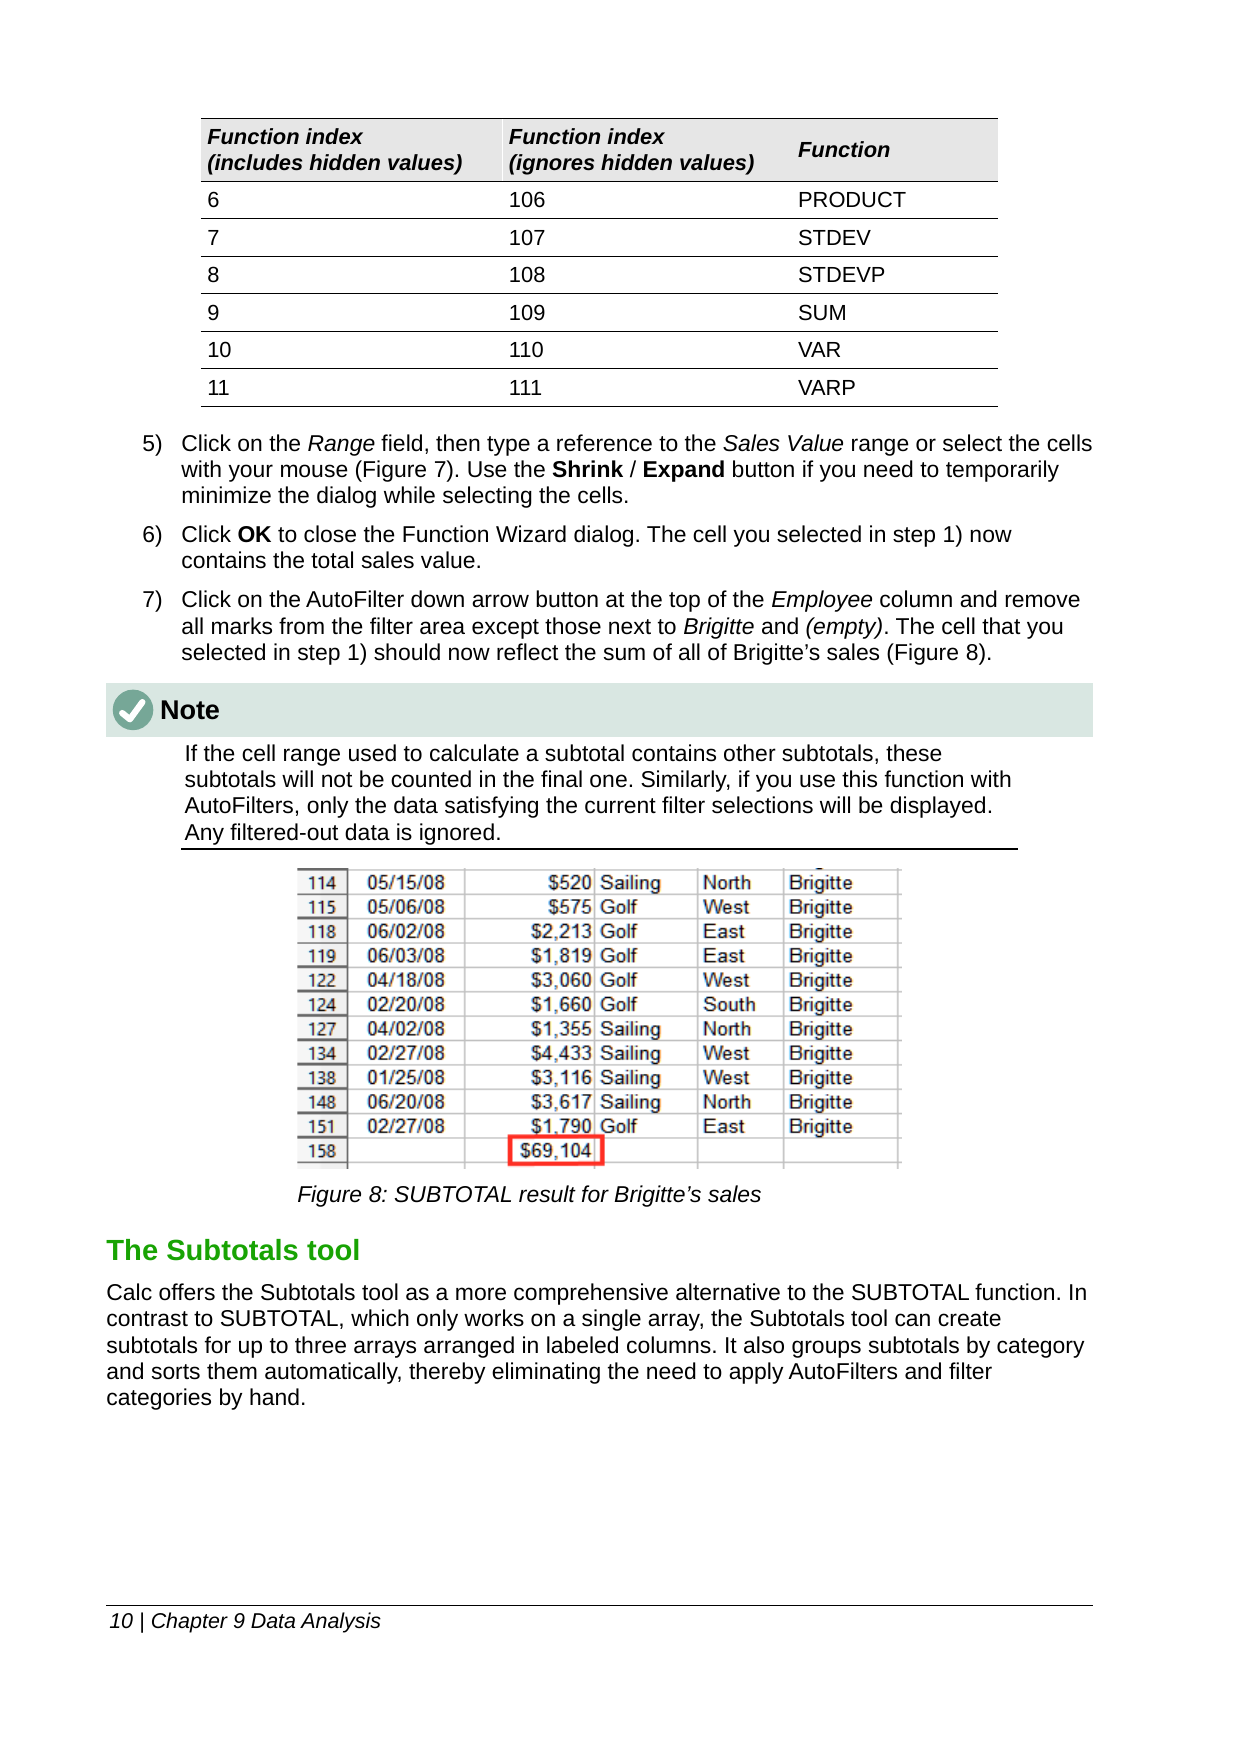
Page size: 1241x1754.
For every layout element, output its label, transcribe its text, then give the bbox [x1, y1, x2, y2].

table_cell PRODUCT [792, 182, 998, 218]
list Click on the AutoFilter down arrow button at the top of the Employee column and remove all marks from the filter area except those next to Brigitte and (empty). The cell that you selected in step 1) should now reflect the sum of all of Brigitte’s sales (Figure 8). [162, 586, 1093, 665]
text Calc offers the Subtotals tool as a more comprehensive alternative to the SUBTOTAL function. In contrast to SUBTOTAL, which only works on a single array, the Subtotals tool can create subtotals for up to three arrays arranged in labeled columns. It also groups subtotals by category and sorts them automatically, thereby eliminating the need to apply AutoFilters and filter categories by hand. [106, 1279, 1093, 1411]
list Click on the Range field, then type a reference to the Sales Value range or select the cells with your mouse (Figure 7). Use the Shrink / Expand button if you need to temporarily minimize the dialog while selecting the cells. [162, 429, 1093, 509]
table_cell 7 [201, 219, 502, 256]
text Figure 8: SUBTOTAL result for Brigitte’s sales [297, 1181, 902, 1208]
table_cell 111 [503, 369, 792, 406]
table_cell 109 [503, 294, 792, 331]
text If the cell range used to calculate a subtotal contains other subtotals, these subtotals will not be counted in the final one. Similarly, if you use this function with AutoFilters, only the data satisfying the current filter selections will be displayed. Any filtered-out data is ignored. [181, 737, 1018, 848]
table_cell 9 [201, 294, 502, 331]
table_cell 106 [503, 182, 792, 218]
subtitle The Subtotals tool [106, 1233, 1093, 1266]
table_cell 11 [201, 369, 502, 406]
table_cell 107 [503, 219, 792, 256]
table_header Function index (ignores hidden values) [503, 119, 792, 181]
table_cell VAR [792, 332, 998, 368]
table_cell SUM [792, 294, 998, 331]
table_cell 10 [201, 332, 502, 368]
table_cell 8 [201, 257, 502, 293]
subtitle Note [106, 683, 1093, 737]
table_cell 6 [201, 182, 502, 218]
table_cell STDEV [792, 219, 998, 256]
table_header Function index (includes hidden values) [201, 119, 502, 181]
list Click OK to close the Function Wizard dialog. The cell you selected in step 1) now contains the total sales value. [162, 521, 1093, 574]
table_cell VARP [792, 369, 998, 406]
table_cell 110 [503, 332, 792, 368]
picture [297, 868, 902, 1169]
table_cell STDEVP [792, 257, 998, 293]
table_header Function [792, 119, 998, 181]
table_cell 108 [503, 257, 792, 293]
